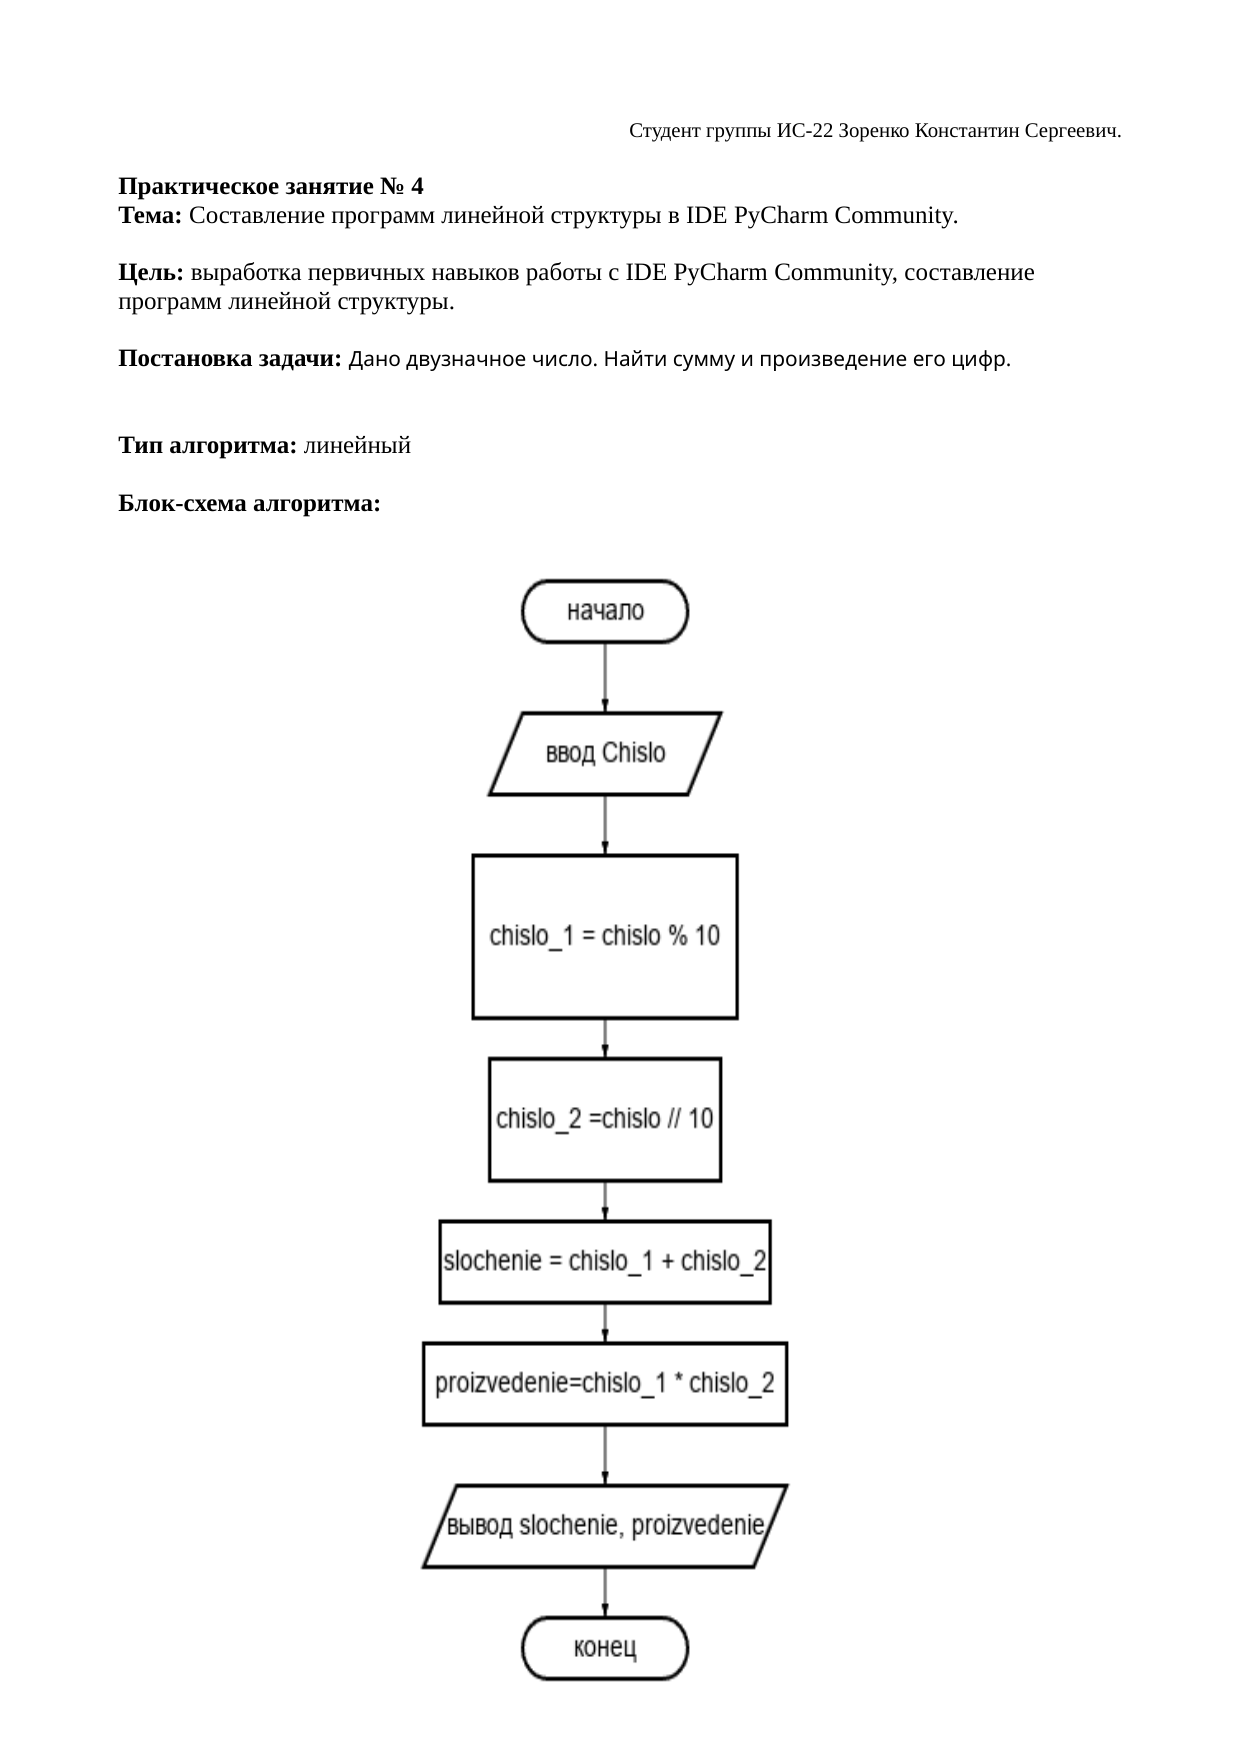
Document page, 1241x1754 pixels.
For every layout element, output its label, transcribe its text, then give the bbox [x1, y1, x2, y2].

text Тема: Составление программ линейной структуры в IDE PyCharm Community. [118, 200, 1122, 228]
text Блок-схема алгоритма: [118, 488, 1122, 517]
picture [391, 541, 819, 1720]
text Практическое занятие № 4 [118, 171, 1122, 200]
text Цель: выработка первичных навыков работы с IDE PyCharm Community, составление программ линейной структуры. [118, 257, 1122, 315]
text Постановка задачи: Дано двузначное число. Найти сумму и произведение его цифр. [118, 343, 1122, 373]
text Студент группы ИС-22 Зоренко Константин Сергеевич. [118, 118, 1122, 142]
text Тип алгоритма: линейный [118, 430, 1122, 459]
